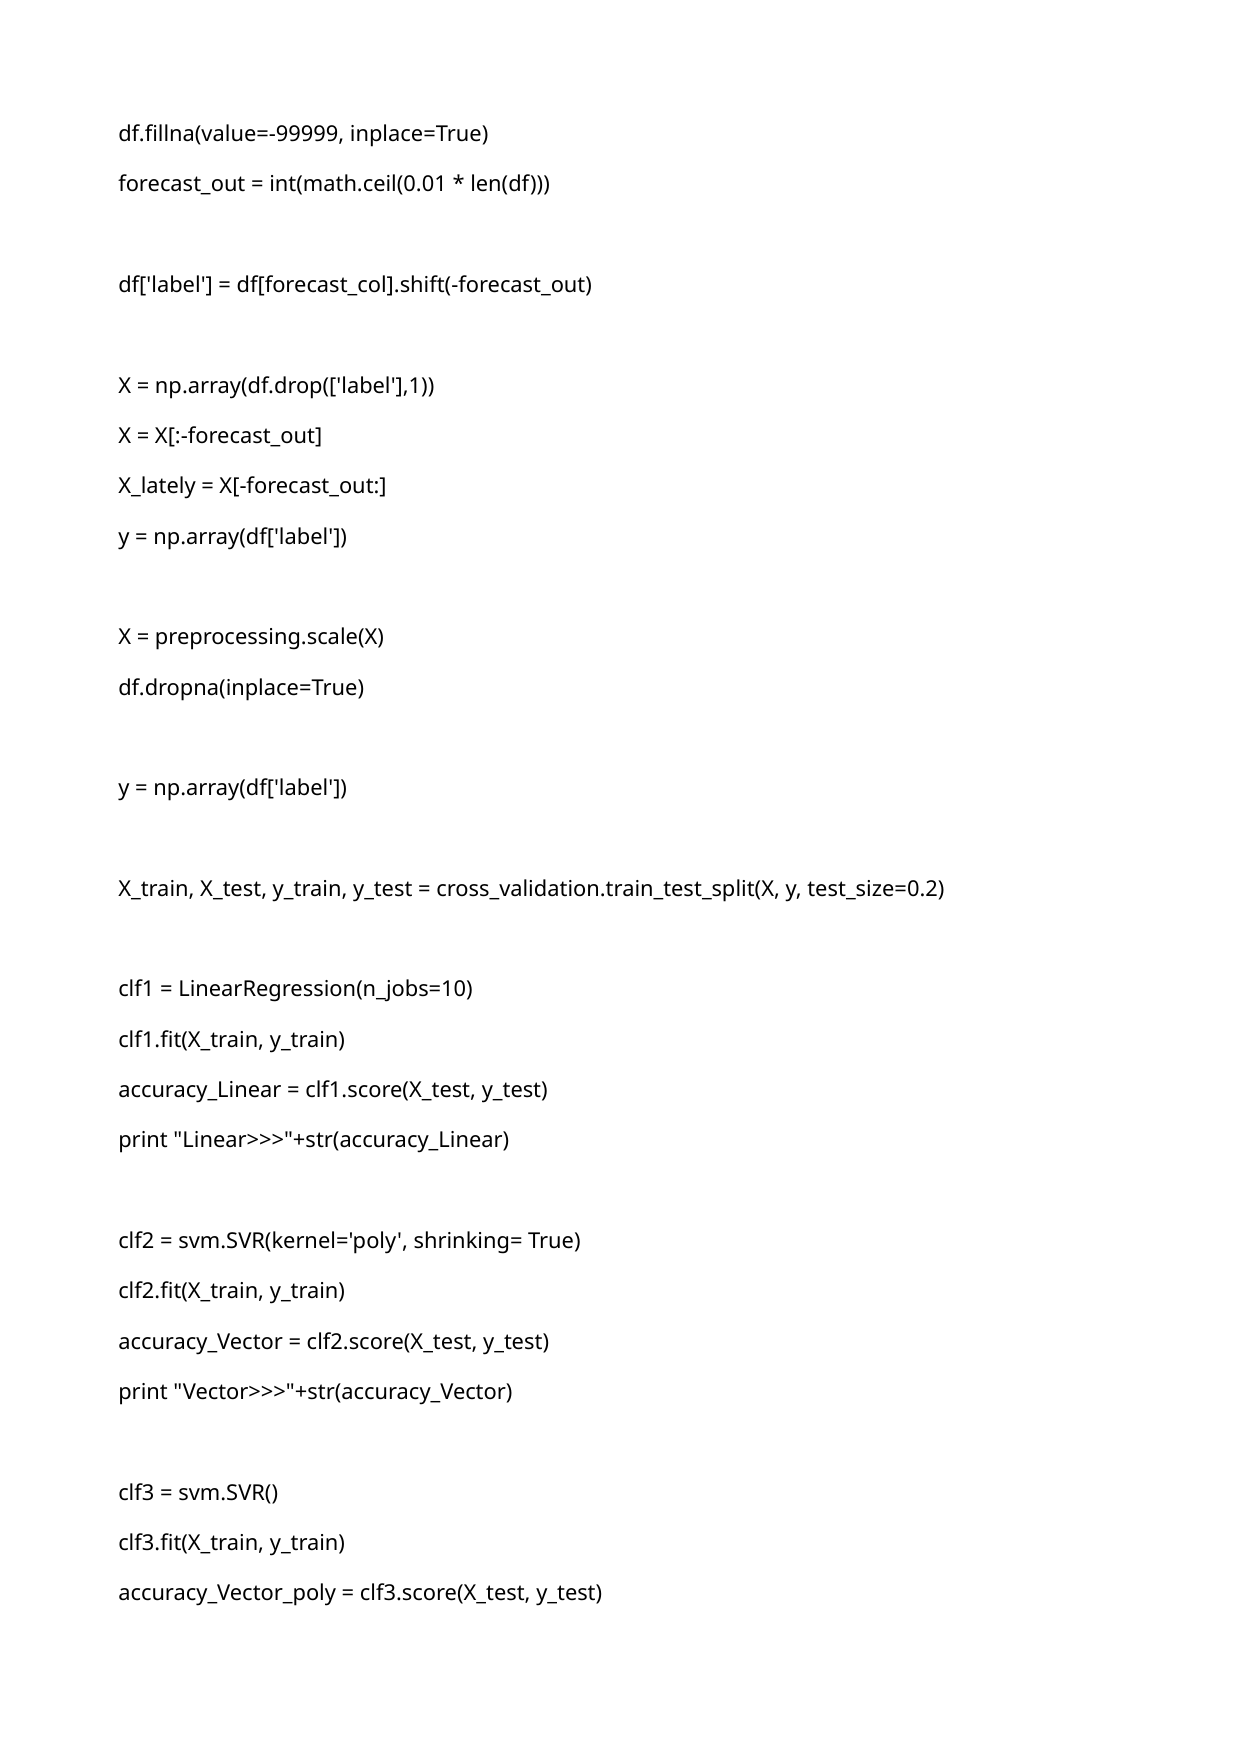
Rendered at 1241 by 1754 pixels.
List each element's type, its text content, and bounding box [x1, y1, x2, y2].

text clf1 = LinearRegression(n_jobs=10) [118, 973, 1122, 1003]
text X = X[:-forecast_out] [118, 420, 1122, 450]
text y = np.array(df['label']) [118, 521, 1122, 550]
text clf3.fit(X_train, y_train) [118, 1527, 1122, 1557]
text accuracy_Vector = clf2.score(X_test, y_test) [118, 1326, 1122, 1355]
text print "Vector>>>"+str(accuracy_Vector) [118, 1376, 1122, 1406]
text accuracy_Vector_poly = clf3.score(X_test, y_test) [118, 1577, 1122, 1607]
text clf3 = svm.SVR() [118, 1477, 1122, 1506]
text X_lately = X[-forecast_out:] [118, 470, 1122, 500]
text y = np.array(df['label']) [118, 772, 1122, 802]
text clf1.fit(X_train, y_train) [118, 1024, 1122, 1053]
text df.dropna(inplace=True) [118, 672, 1122, 701]
text X = preprocessing.scale(X) [118, 621, 1122, 651]
text df.fillna(value=-99999, inplace=True) [118, 118, 1122, 148]
text clf2 = svm.SVR(kernel='poly', shrinking= True) [118, 1225, 1122, 1255]
text forecast_out = int(math.ceil(0.01 * len(df))) [118, 168, 1122, 198]
text accuracy_Linear = clf1.score(X_test, y_test) [118, 1074, 1122, 1104]
text X_train, X_test, y_train, y_test = cross_validation.train_test_split(X, y, test_size=0.2) [118, 873, 1122, 903]
text X = np.array(df.drop(['label'],1)) [118, 370, 1122, 399]
text clf2.fit(X_train, y_train) [118, 1275, 1122, 1305]
text print "Linear>>>"+str(accuracy_Linear) [118, 1124, 1122, 1154]
text df['label'] = df[forecast_col].shift(-forecast_out) [118, 269, 1122, 299]
